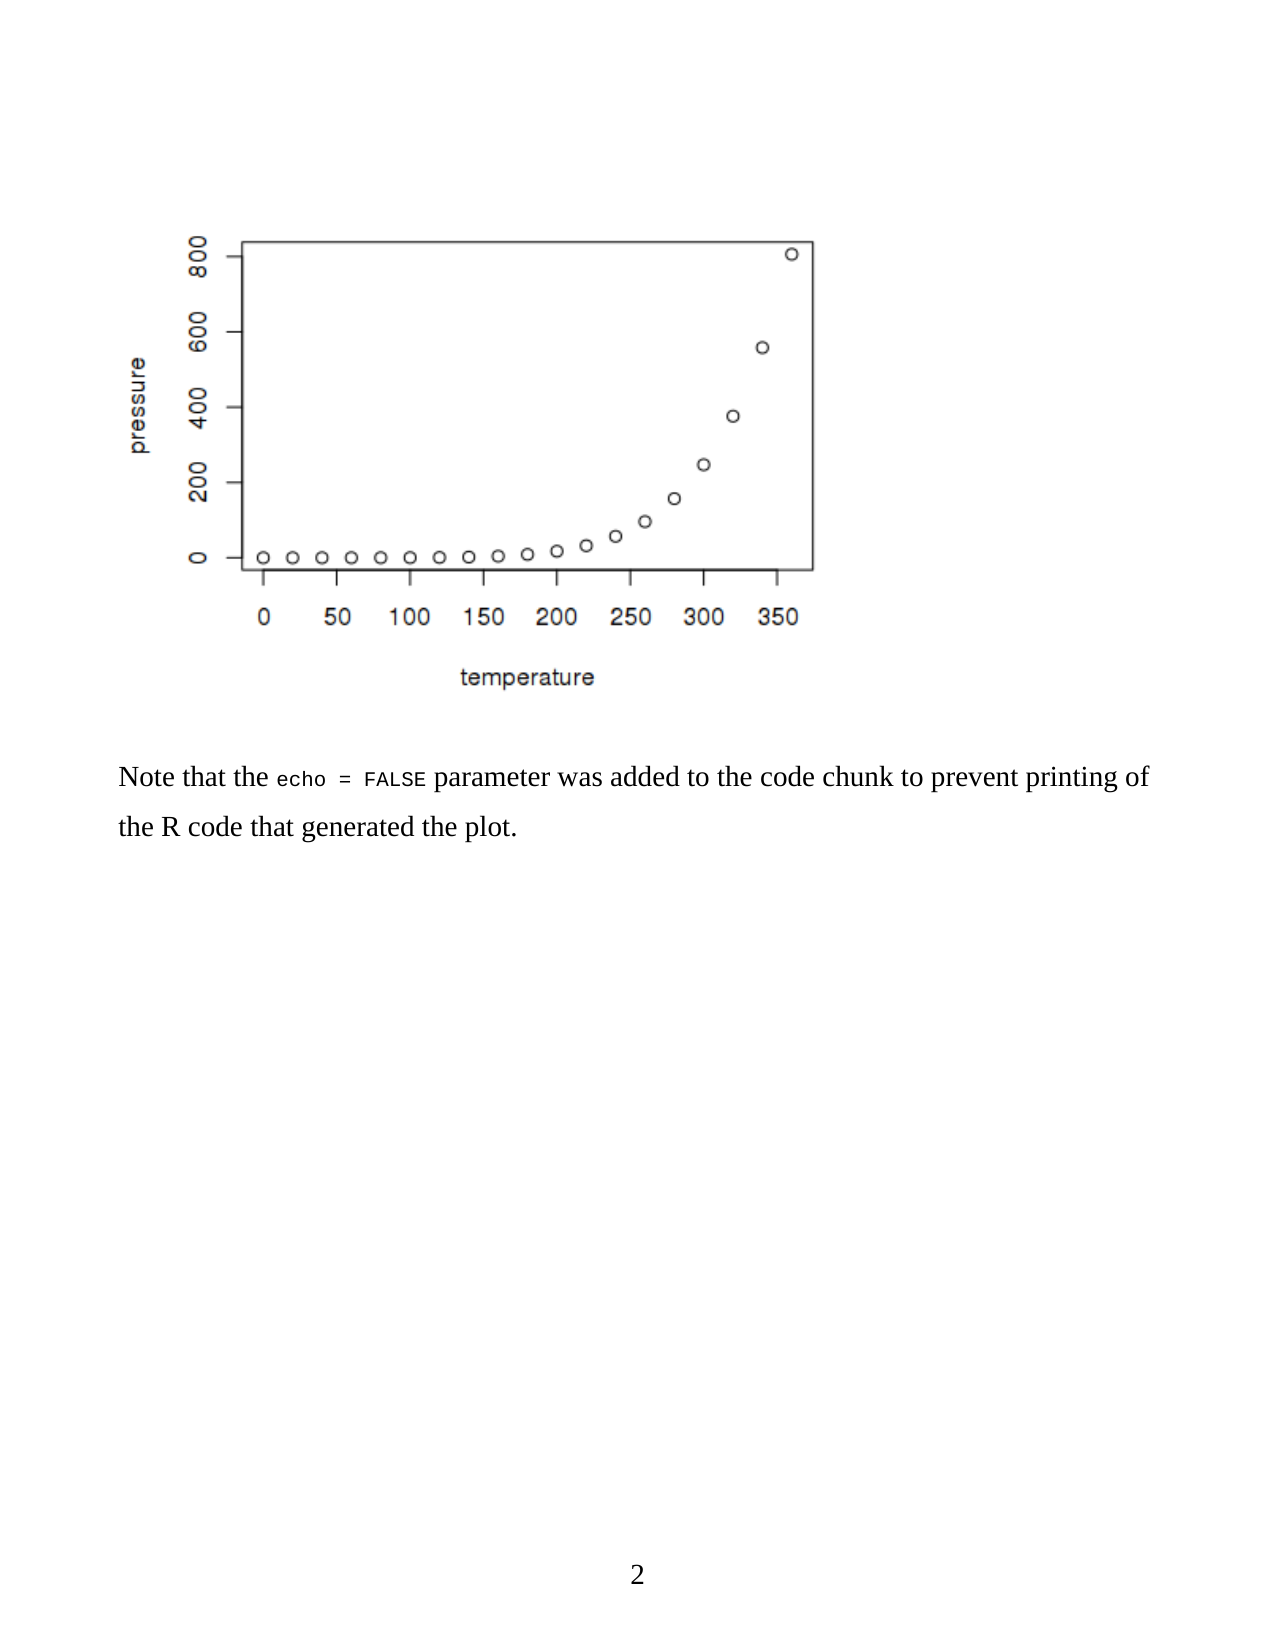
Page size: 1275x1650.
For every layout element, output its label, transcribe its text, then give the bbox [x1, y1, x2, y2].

text Note that the echo = FALSE parameter was added to the code chunk to prevent printing of the R code that generated the plot. [118, 759, 1157, 843]
picture [118, 118, 877, 725]
